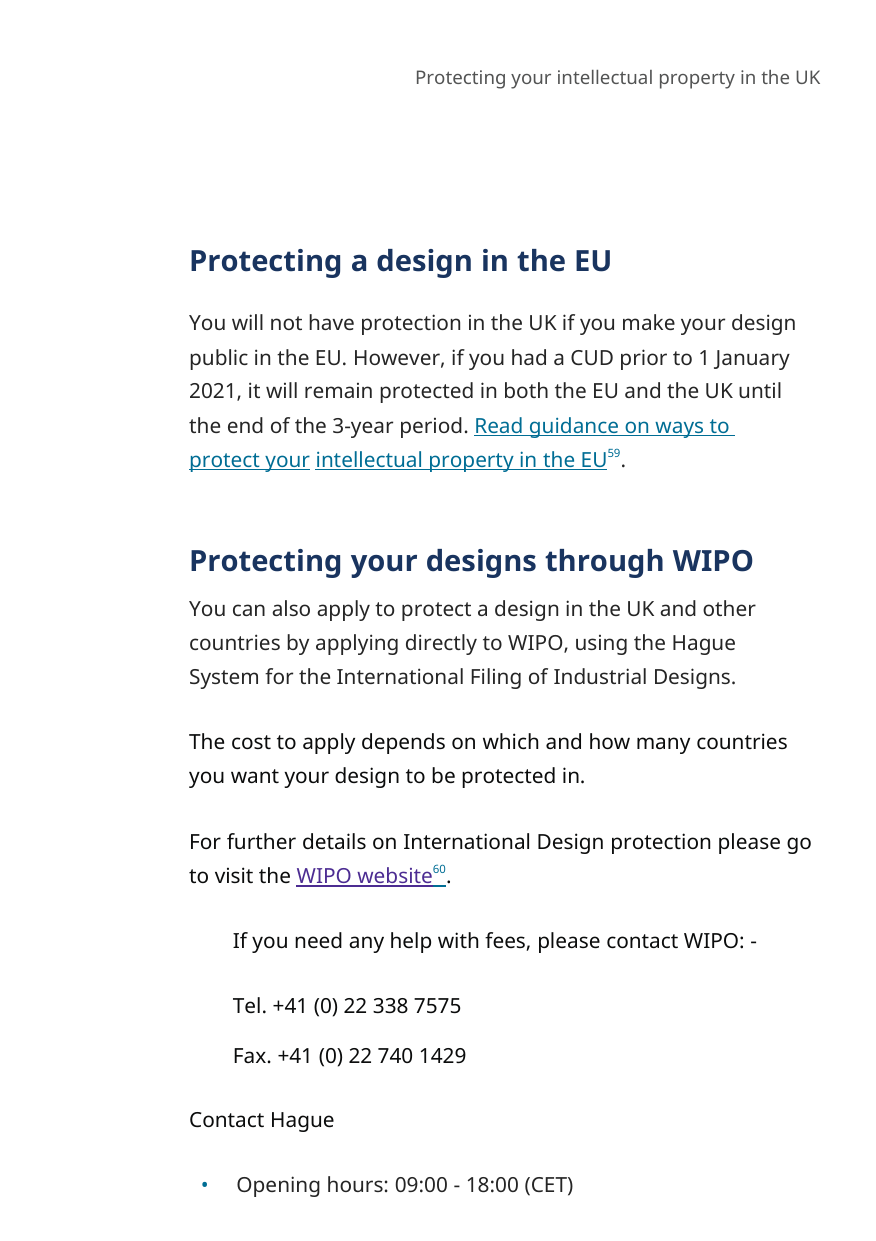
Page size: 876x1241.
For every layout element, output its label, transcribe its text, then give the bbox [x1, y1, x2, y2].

text The cost to apply depends on which and how many countries you want your design to be protected in. [189, 727, 829, 790]
picture [614, 449, 619, 457]
text You can also apply to protect a design in the UK and other countries by applying directly to WIPO, using the Hague System for the International Filing of Industrial Designs. [189, 594, 805, 691]
subtitle Protecting your designs through WIPO [189, 540, 829, 579]
text You will not have protection in the UK if you make your design public in the EU. However, if you had a CUD prior to 1 January 2021, it will remain protected in both the EU and the UK until the end of the 3-year period. Read guidance on ways to protect your intellectual property in the EU59. [189, 308, 805, 473]
text For further details on International Design protection please go to visit the WIPO website60. [189, 827, 829, 889]
text Contact Hague [189, 1105, 829, 1134]
picture [433, 865, 438, 873]
picture [608, 449, 613, 457]
text Tel. +41 (0) 22 338 7575 [233, 991, 829, 1019]
list Opening hours: 09:00 - 18:00 (CET) [201, 1170, 829, 1198]
text If you need any help with fees, please contact WIPO: - [233, 926, 829, 955]
picture [440, 865, 445, 873]
subtitle Protecting a design in the EU [189, 240, 829, 280]
text Fax. +41 (0) 22 740 1429 [233, 1041, 829, 1069]
